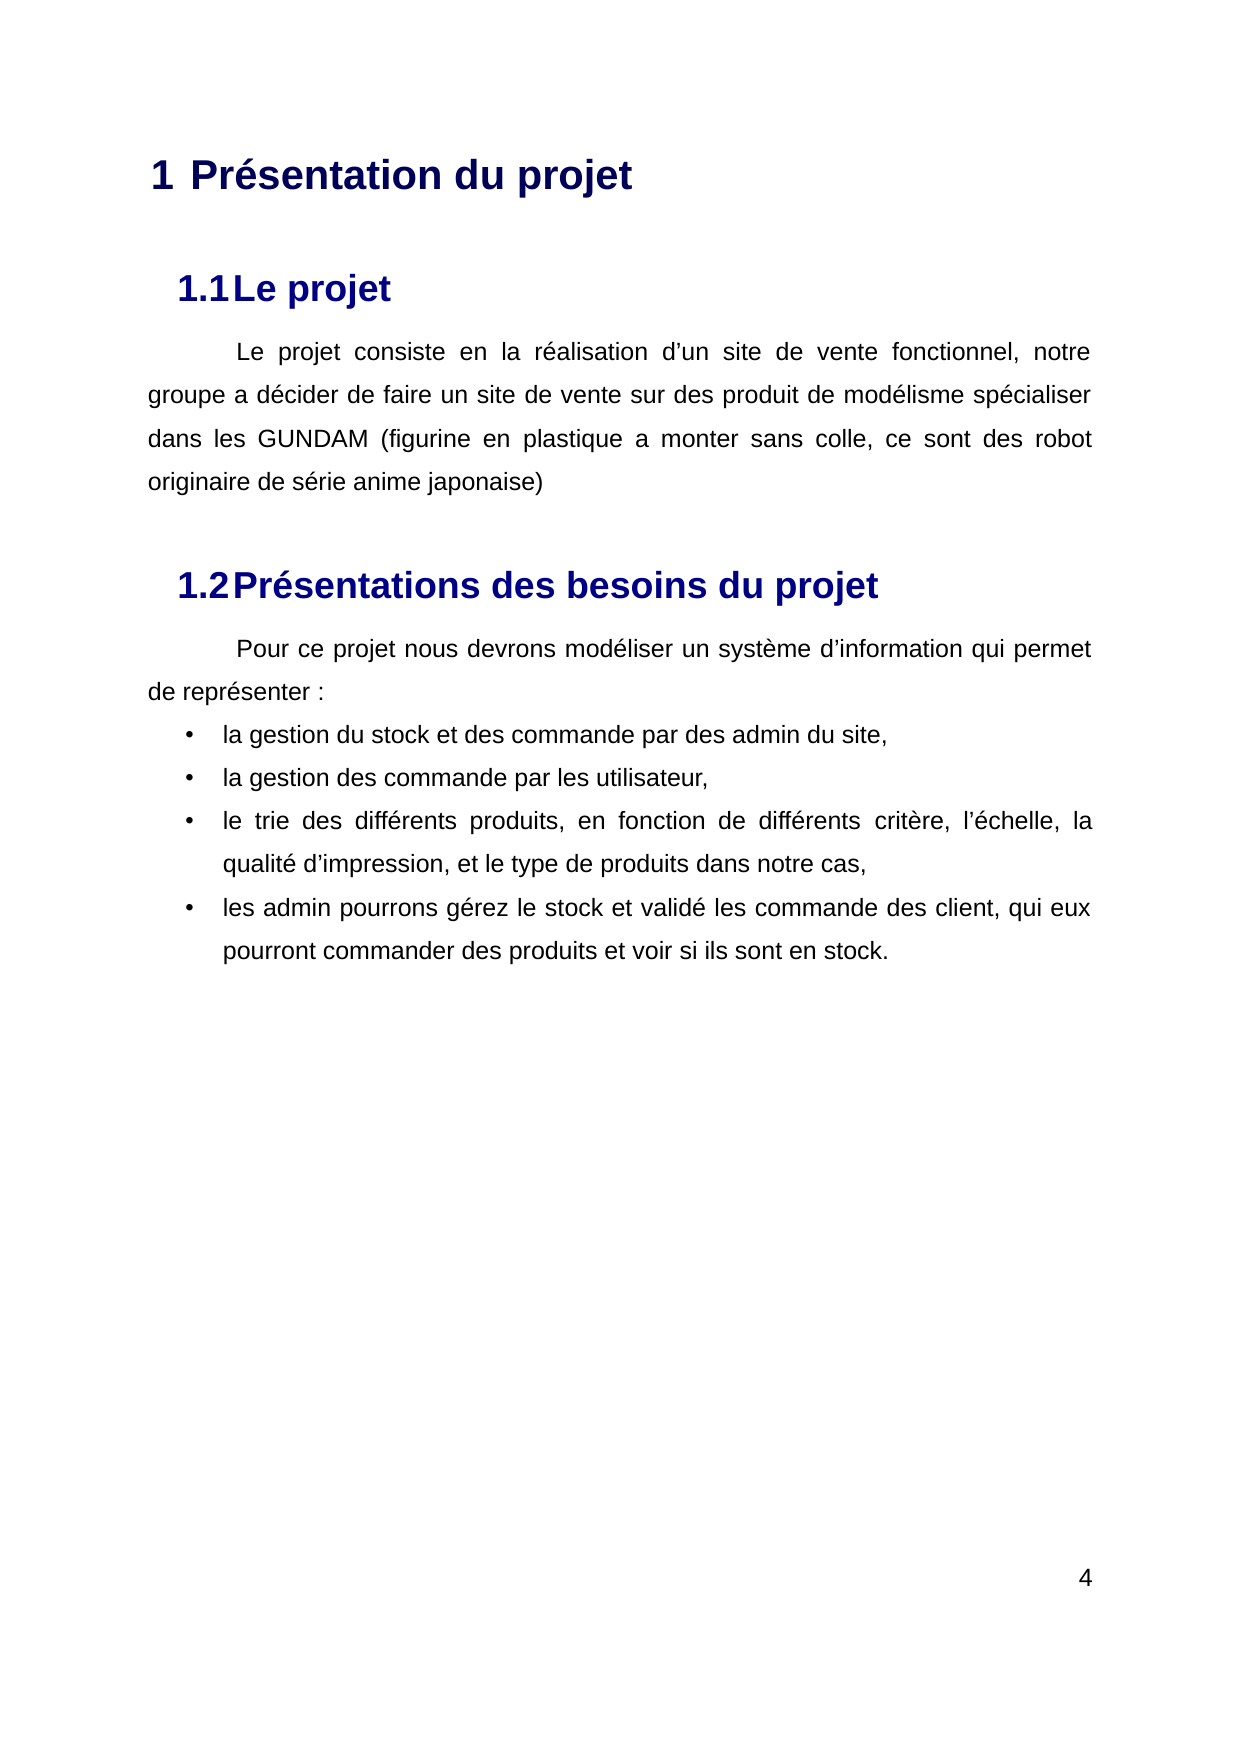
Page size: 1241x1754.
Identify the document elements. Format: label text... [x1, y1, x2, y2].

text Pour ce projet nous devrons modéliser un système d’information qui permet de représenter : [148, 633, 1093, 705]
list la gestion du stock et des commande par des admin du site, [185, 720, 1093, 749]
text Le projet consiste en la réalisation d’un site de vente fonctionnel, notre groupe a décider de faire un site de vente sur des produit de modélisme spécialiser dans les GUNDAM (figurine en plastique a monter sans colle, ce sont des robot originaire de série anime japonaise) [148, 337, 1093, 495]
list le trie des différents produits, en fonction de différents critère, l’échelle, la qualité d’impression, et le type de produits dans notre cas, [185, 806, 1093, 878]
list les admin pourrons gérez le stock et validé les commande des client, qui eux pourront commander des produits et voir si ils sont en stock. [185, 893, 1093, 964]
subtitle Présentation du projet [148, 148, 1093, 201]
list la gestion des commande par les utilisateur, [185, 763, 1093, 792]
subtitle Présentations des besoins du projet [148, 563, 1093, 606]
subtitle Le projet [148, 267, 1093, 310]
